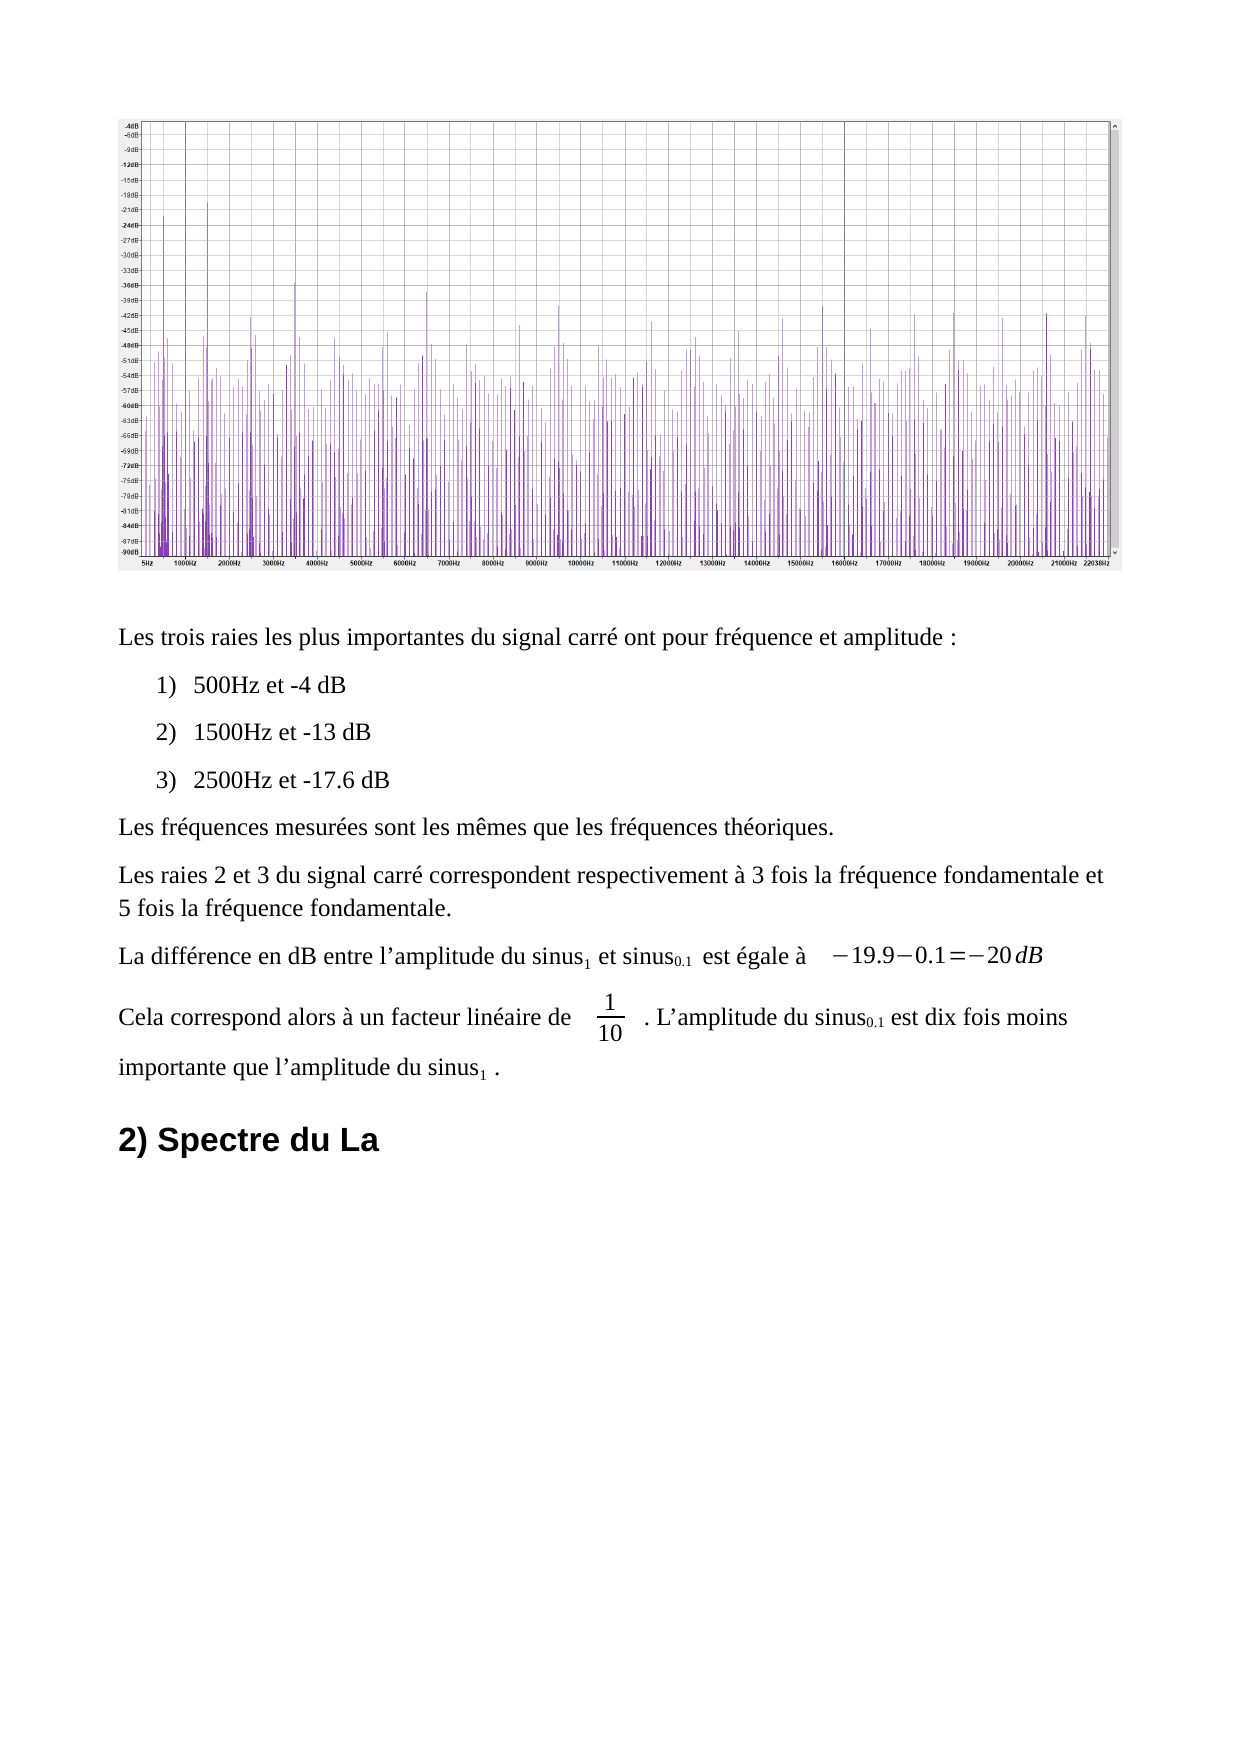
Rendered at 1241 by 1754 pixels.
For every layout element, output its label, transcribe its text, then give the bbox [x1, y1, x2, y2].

text Les trois raies les plus importantes du signal carré ont pour fréquence et amplitude : [118, 622, 1122, 651]
text La différence en dB entre l’amplitude du sinus₁ et sinus0.1 est égale à [118, 941, 1122, 969]
subtitle 2) Spectre du La [118, 1120, 1122, 1159]
text Les fréquences mesurées sont les mêmes que les fréquences théoriques. [118, 812, 1122, 841]
list 2500Hz et -17.6 dB [156, 765, 1122, 794]
picture [118, 118, 1123, 571]
list 1500Hz et -13 dB [156, 717, 1122, 746]
list 500Hz et -4 dB [156, 670, 1122, 698]
text Les raies 2 et 3 du signal carré correspondent respectivement à 3 fois la fréquence fondamentale et 5 fois la fréquence fondamentale. [118, 860, 1122, 922]
text Cela correspond alors à un facteur linéaire de . L’amplitude du sinus0.1 est dix fois moins importante que l’amplitude du sinus₁ . [118, 988, 1122, 1080]
